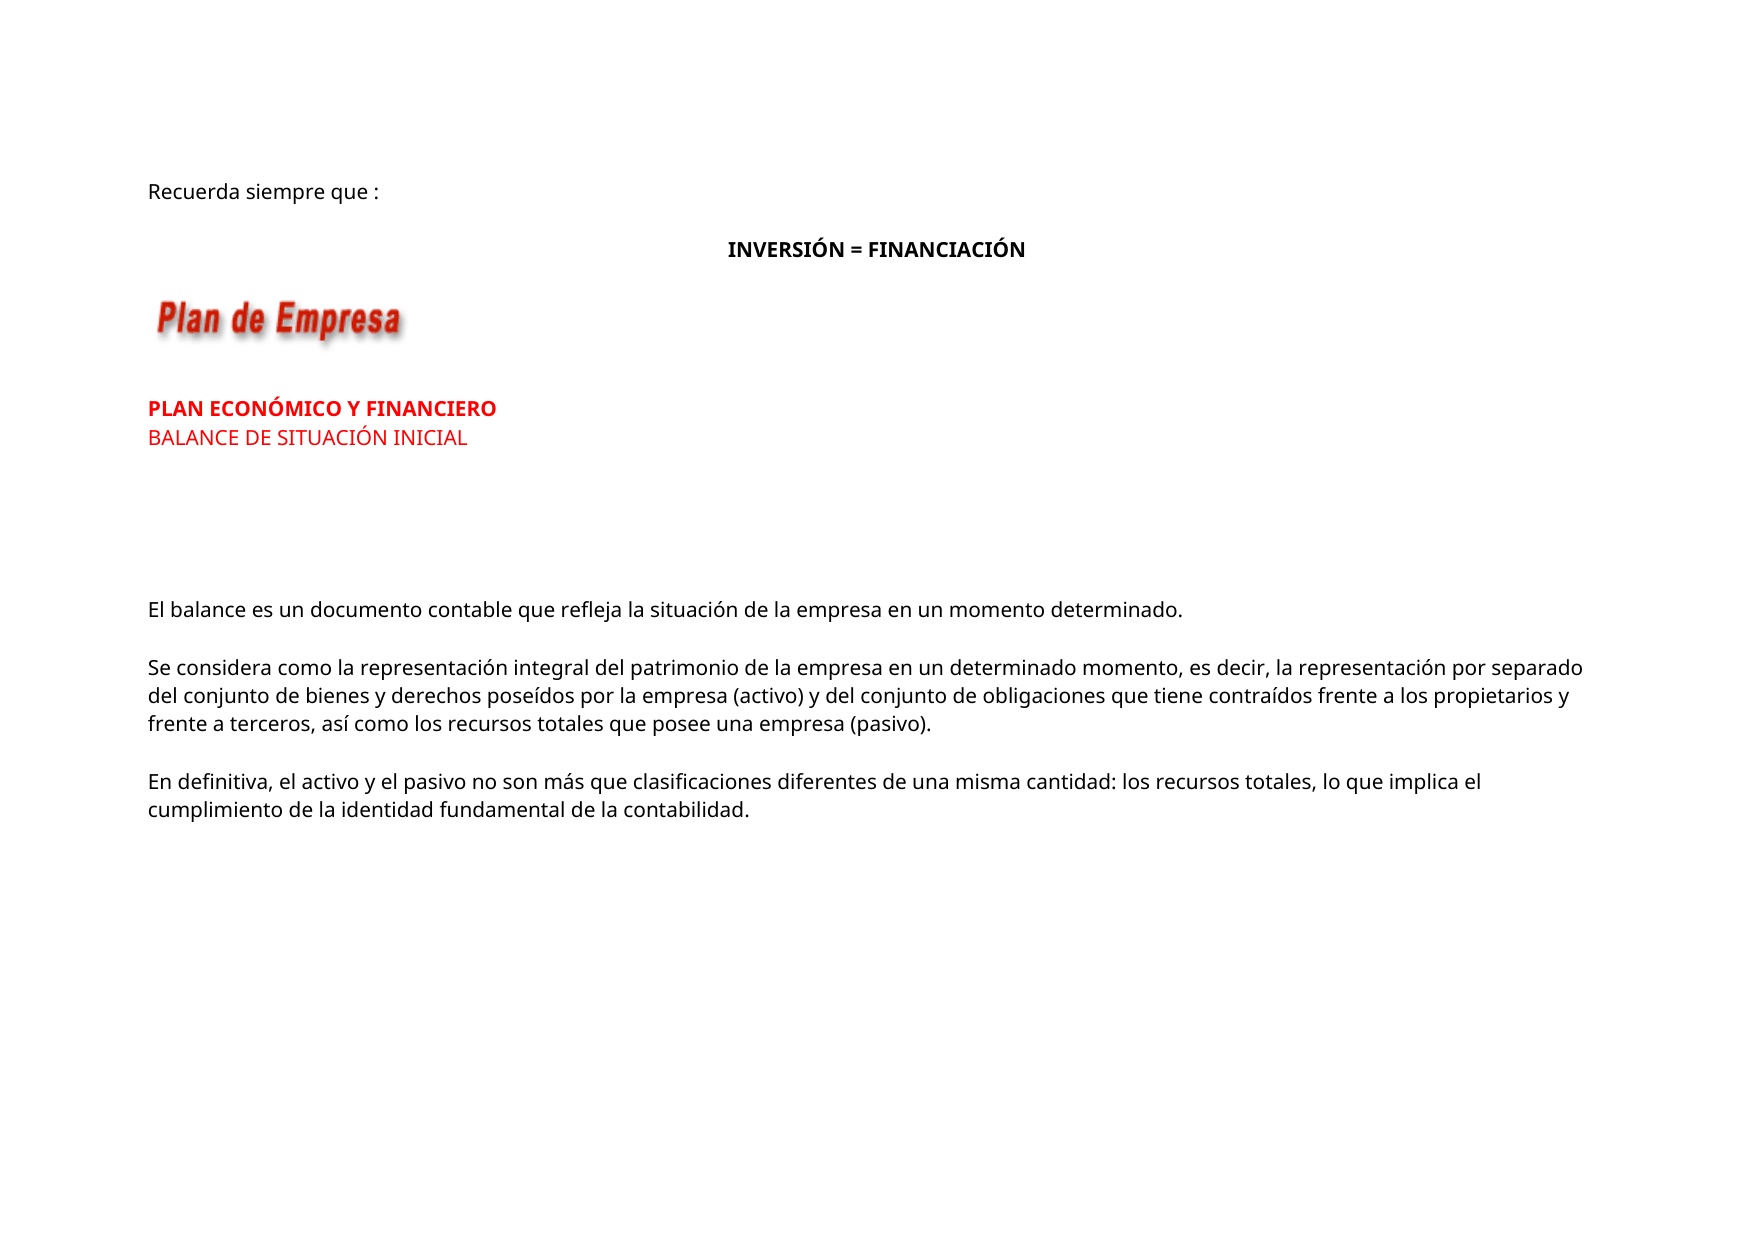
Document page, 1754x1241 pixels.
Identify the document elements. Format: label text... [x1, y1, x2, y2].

picture [150, 292, 499, 362]
text En definitiva, el activo y el pasivo no son más que clasificaciones diferentes de una misma cantidad: los recursos totales, lo que implica el cumplimiento de la identidad fundamental de la contabilidad. [148, 767, 1606, 824]
text Recuerda siempre que : [148, 177, 1606, 206]
text INVERSIÓN = FINANCIACIÓN [148, 235, 1606, 263]
text Se considera como la representación integral del patrimonio de la empresa en un determinado momento, es decir, la representación por separado del conjunto de bienes y derechos poseídos por la empresa (activo) y del conjunto de obligaciones que tiene contraídos frente a los propietarios y frente a terceros, así como los recursos totales que posee una empresa (pasivo). [148, 653, 1606, 738]
text PLAN ECONÓMICO Y FINANCIERO BALANCE DE SITUACIÓN INICIAL [148, 394, 1606, 451]
text El balance es un documento contable que refleja la situación de la empresa en un momento determinado. [148, 538, 1606, 623]
